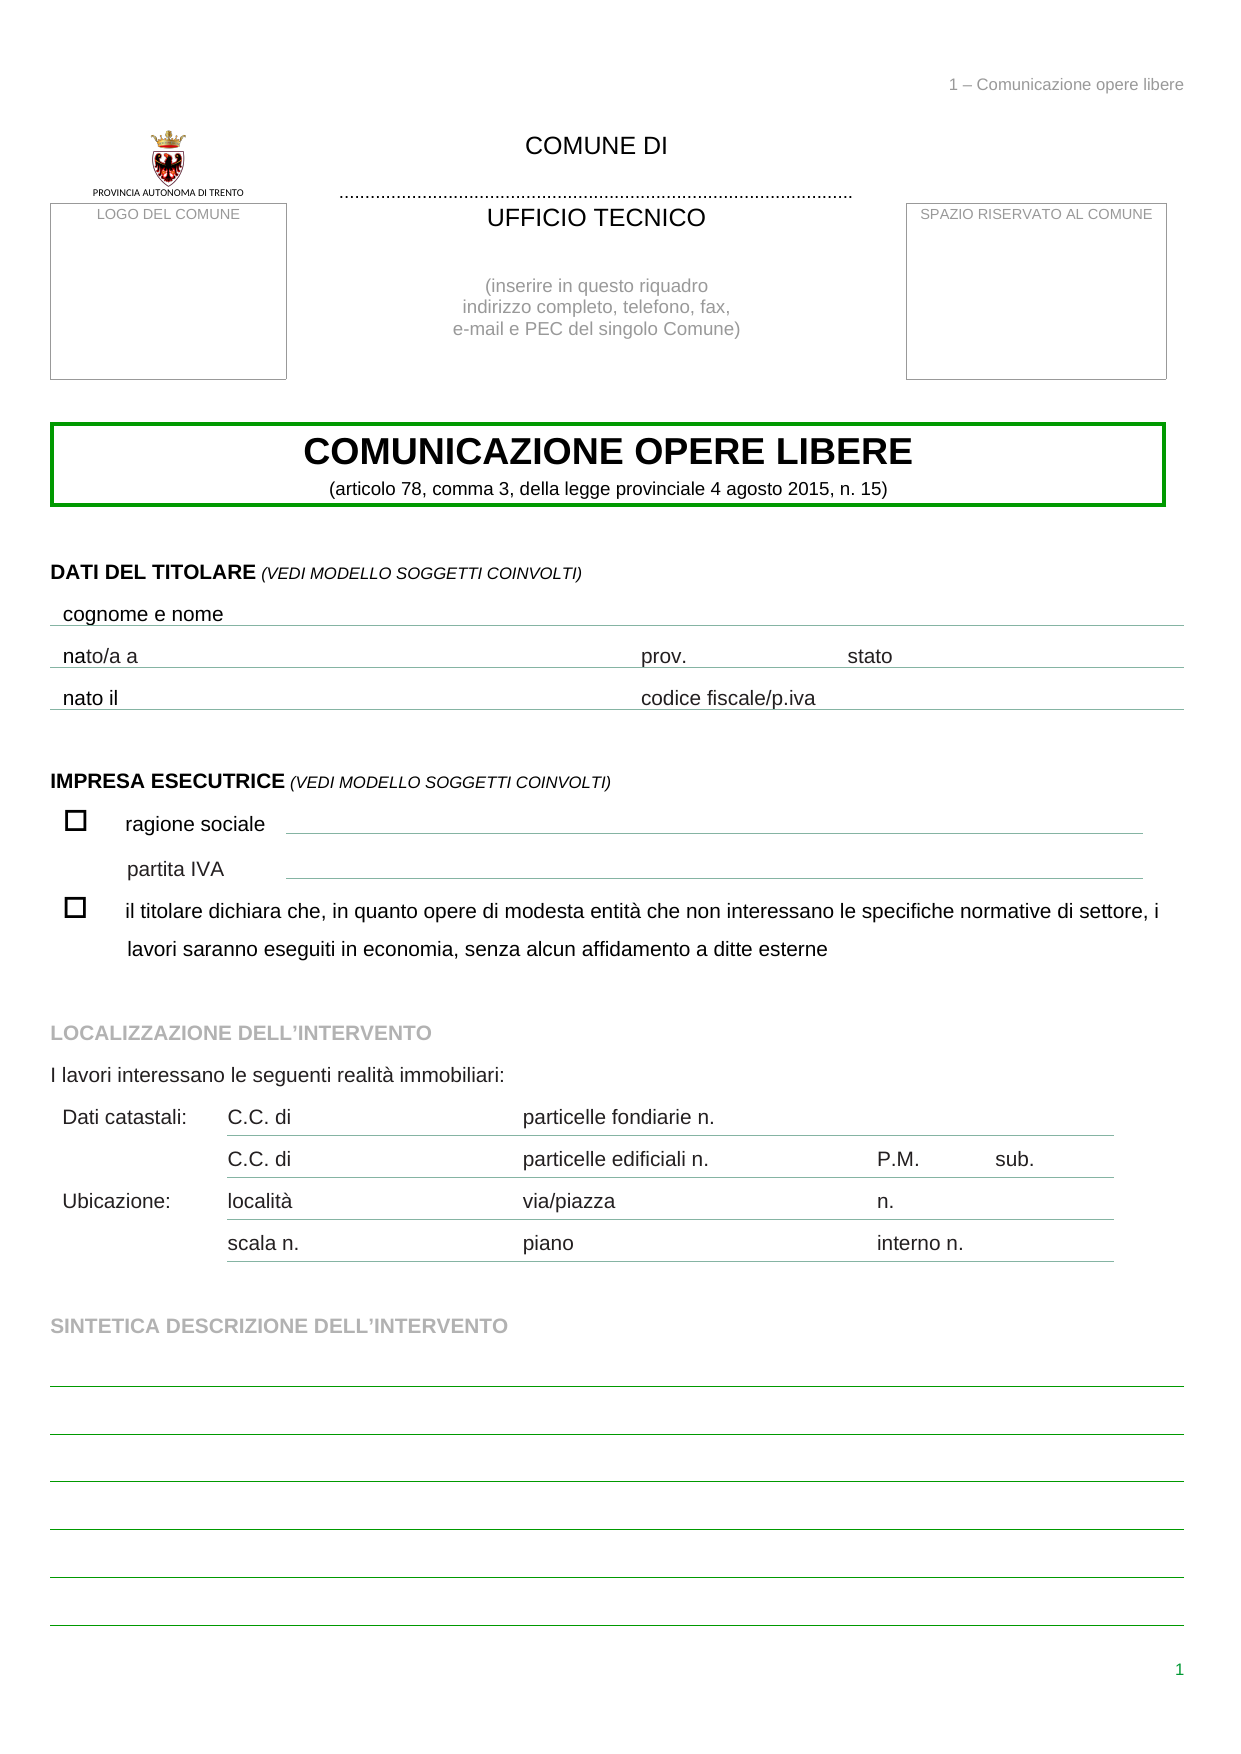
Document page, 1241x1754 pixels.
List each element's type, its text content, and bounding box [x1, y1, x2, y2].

picture [150, 130, 187, 187]
table_header PROVINCIA AUTONOMA DI TRENTO [50, 131, 286, 203]
text nato/a a prov. stato [63, 643, 1186, 667]
text IMPRESA ESECUTRICE (VEDI MODELLO SOGGETTI COINVOLTI) [50, 769, 1186, 793]
list partita IVA [63, 857, 1186, 881]
table_header [906, 131, 1166, 203]
list il titolare dichiara che, in quanto opere di modesta entità che non interessano le specifiche normative di settore, i lavori saranno eseguiti in economia, senza alcun affidamento a ditte esterne [62, 899, 1184, 961]
list ragione sociale [63, 811, 1186, 838]
table_cell SPAZIO RISERVATO AL COMUNE [907, 204, 1166, 379]
text COMUNICAZIONE OPERE LIBERE [54, 426, 1162, 471]
table_cell LOGO DEL COMUNE [51, 204, 286, 379]
text (articolo 78, comma 3, della legge provinciale 4 agosto 2015, n. 15) [54, 471, 1162, 503]
text scala n. piano interno n. [62, 1230, 1184, 1254]
text C.C. di particelle edificiali n. P.M. sub. [62, 1147, 1184, 1171]
text SINTETICA DESCRIZIONE DELL’INTERVENTO [50, 1314, 1184, 1338]
text cognome e nome [63, 602, 1186, 626]
text nato il codice fiscale/p.iva [63, 685, 1186, 709]
text LOCALIZZAZIONE DELL’INTERVENTO [50, 1021, 1184, 1045]
text Ubicazione: località via/piazza n. [62, 1188, 1184, 1212]
text DATI DEL TITOLARE (VEDI MODELLO SOGGETTI COINVOLTI) [50, 560, 1186, 584]
text Dati catastali: C.C. di particelle fondiarie n. [62, 1105, 1184, 1129]
table_header COMUNE DI ................................................................................................... [286, 131, 906, 203]
table_cell UFFICIO TECNICO (inserire in questo riquadro indirizzo completo, telefono, fax, e-mail e PEC del singolo Comune) [287, 203, 906, 379]
text I lavori interessano le seguenti realità immobiliari: [50, 1063, 1184, 1087]
